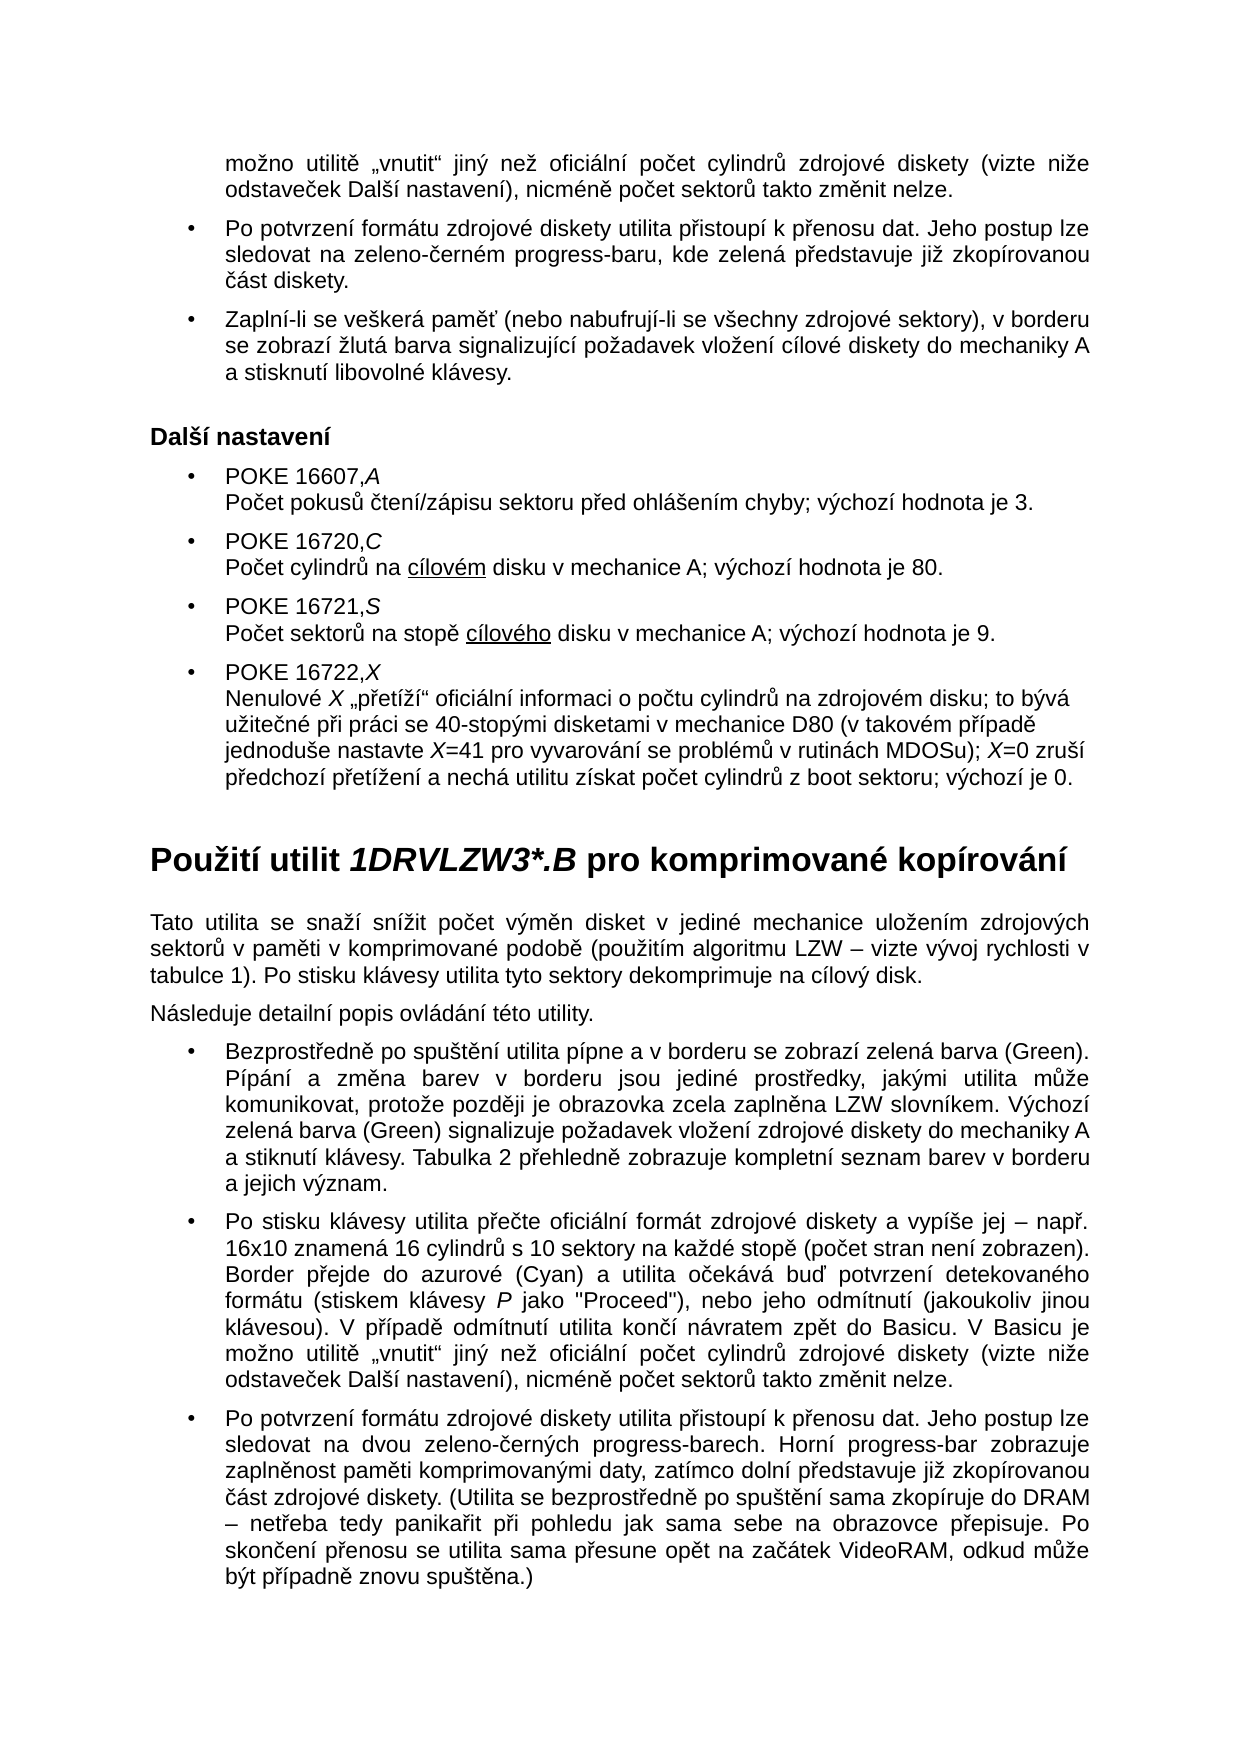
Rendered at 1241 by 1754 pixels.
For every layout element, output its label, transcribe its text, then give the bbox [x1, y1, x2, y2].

list Zaplní-li se veškerá paměť (nebo nabufrují-li se všechny zdrojové sektory), v borderu se zobrazí žlutá barva signalizující požadavek vložení cílové diskety do mechaniky A a stisknutí libovolné klávesy. [187, 306, 1091, 385]
list POKE 16607,A Počet pokusů čtení/zápisu sektoru před ohlášením chyby; výchozí hodnota je 3. [187, 463, 1091, 516]
text Tato utilita se snaží snížit počet výměn disket v jediné mechanice uložením zdrojových sektorů v paměti v komprimované podobě (použitím algoritmu LZW – vizte vývoj rychlosti v tabulce 1). Po stisku klávesy utilita tyto sektory dekomprimuje na cílový disk. [150, 909, 1091, 988]
list Po potvrzení formátu zdrojové diskety utilita přistoupí k přenosu dat. Jeho postup lze sledovat na zeleno-černém progress-baru, kde zelená představuje již zkopírovanou část diskety. [187, 215, 1091, 294]
list POKE 16722,X Nenulové X „přetíží“ oficiální informaci o počtu cylindrů na zdrojovém disku; to bývá užitečné při práci se 40-stopými disketami v mechanice D80 (v takovém případě jednoduše nastavte X=41 pro vyvarování se problémů v rutinách MDOSu); X=0 zruší předchozí přetížení a nechá utilitu získat počet cylindrů z boot sektoru; výchozí je 0. [187, 658, 1091, 790]
list POKE 16721,S Počet sektorů na stopě cílového disku v mechanice A; výchozí hodnota je 9. [187, 593, 1091, 646]
list Bezprostředně po spuštění utilita pípne a v borderu se zobrazí zelená barva (Green). Pípání a změna barev v borderu jsou jediné prostředky, jakými utilita může komunikovat, protože později je obrazovka zcela zaplněna LZW slovníkem. Výchozí zelená barva (Green) signalizuje požadavek vložení zdrojové diskety do mechaniky A a stiknutí klávesy. Tabulka 2 přehledně zobrazuje kompletní seznam barev v borderu a jejich význam. [187, 1038, 1091, 1196]
text Následuje detailní popis ovládání této utility. [150, 1000, 1091, 1026]
list Po stisku klávesy utilita přečte oficiální formát zdrojové diskety a vypíše jej – např. 16x10 znamená 16 cylindrů s 10 sektory na každé stopě (počet stran není zobrazen). Border přejde do azurové (Cyan) a utilita očekává buď potvrzení detekovaného formátu (stiskem klávesy P jako "Proceed"), nebo jeho odmítnutí (jakoukoliv jinou klávesou). V případě odmítnutí utilita končí návratem zpět do Basicu. V Basicu je možno utilitě „vnutit“ jiný než oficiální počet cylindrů zdrojové diskety (vizte niže odstaveček Další nastavení), nicméně počet sektorů takto změnit nelze. [187, 1208, 1091, 1393]
list POKE 16720,C Počet cylindrů na cílovém disku v mechanice A; výchozí hodnota je 80. [187, 528, 1091, 581]
subtitle Použití utilit 1DRVLZW3*.B pro komprimované kopírování [150, 840, 1091, 879]
subtitle Další nastavení [150, 422, 1091, 450]
list Po potvrzení formátu zdrojové diskety utilita přistoupí k přenosu dat. Jeho postup lze sledovat na dvou zeleno-černých progress-barech. Horní progress-bar zobrazuje zaplněnost paměti komprimovanými daty, zatímco dolní představuje již zkopírovanou část zdrojové diskety. (Utilita se bezprostředně po spuštění sama zkopíruje do DRAM – netřeba tedy panikařit při pohledu jak sama sebe na obrazovce přepisuje. Po skončení přenosu se utilita sama přesune opět na začátek VideoRAM, odkud může být případně znovu spuštěna.) [187, 1405, 1091, 1589]
list možno utilitě „vnutit“ jiný než oficiální počet cylindrů zdrojové diskety (vizte niže odstaveček Další nastavení), nicméně počet sektorů takto změnit nelze. [187, 150, 1091, 203]
